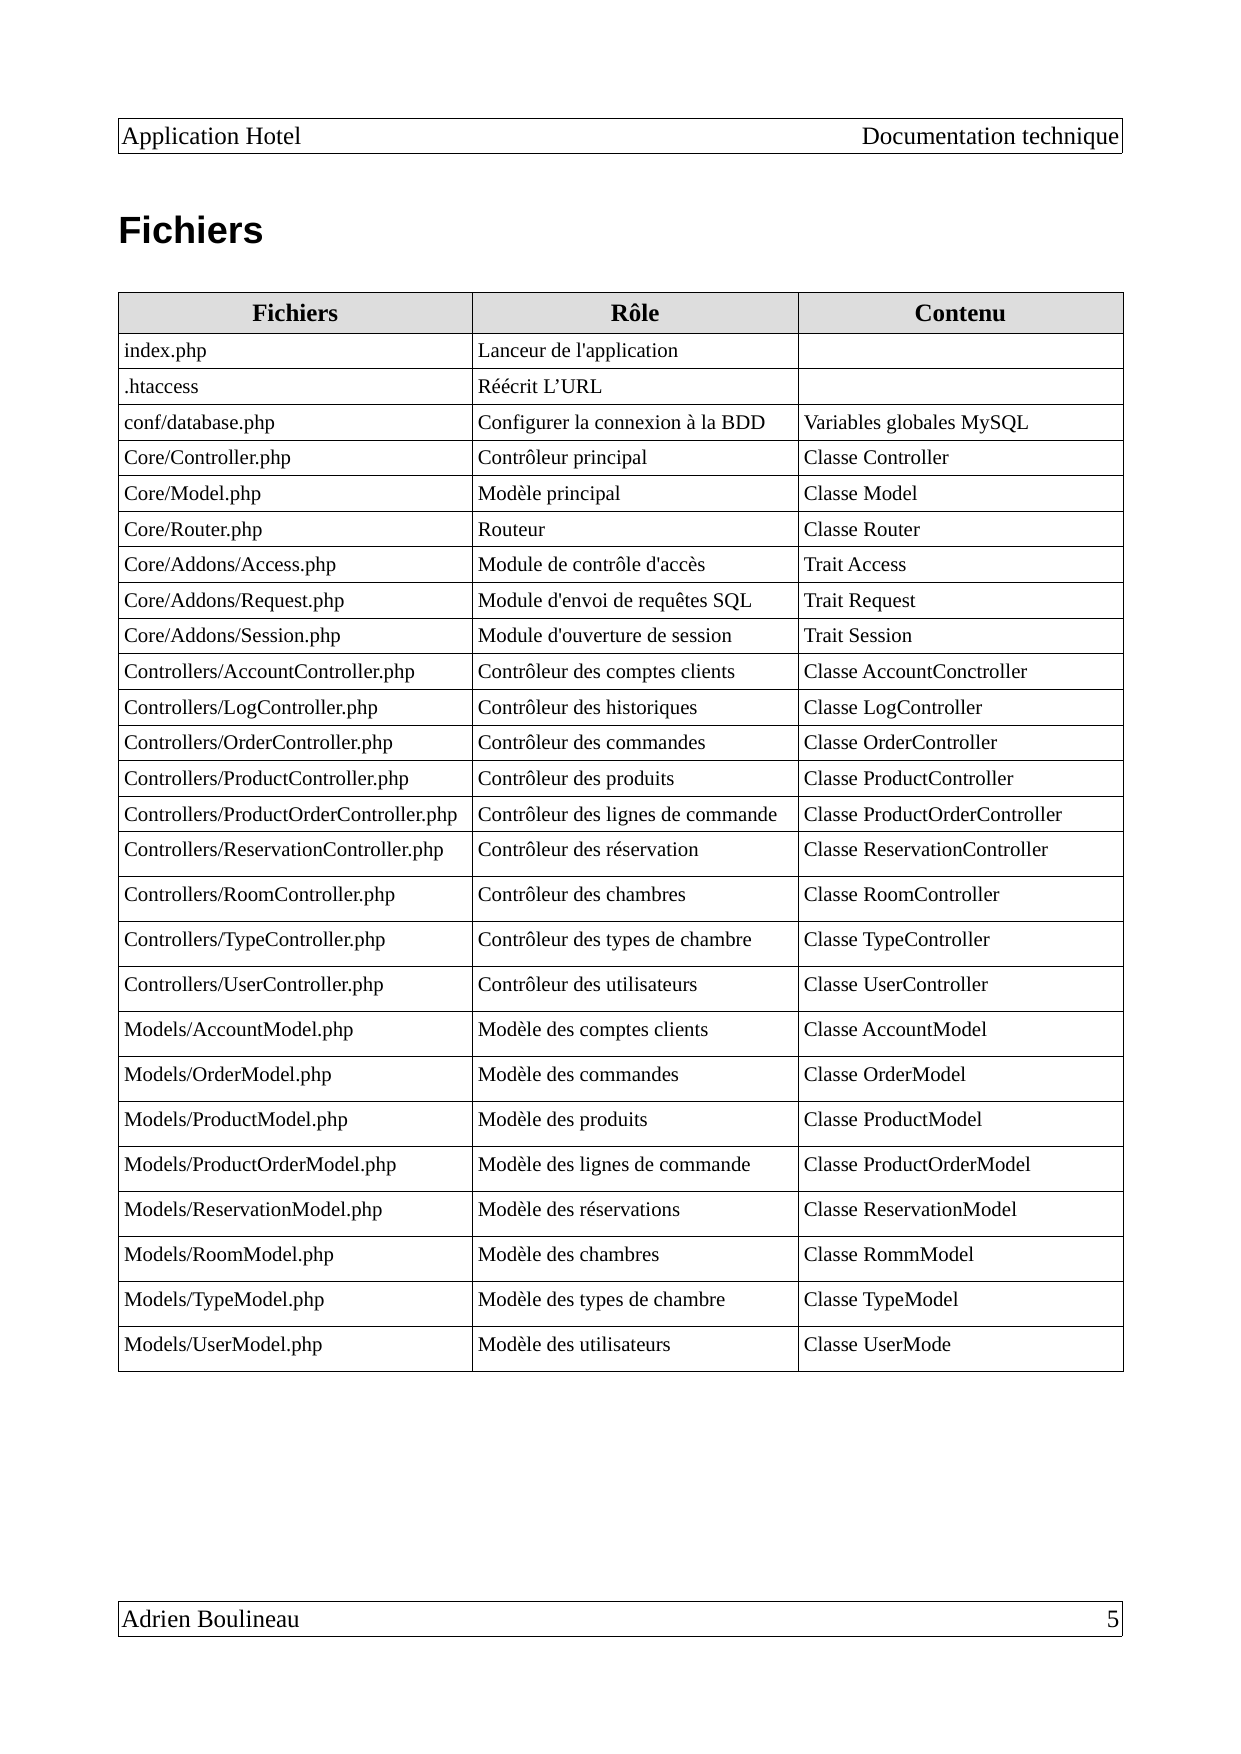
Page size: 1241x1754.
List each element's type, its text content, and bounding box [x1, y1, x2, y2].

table_cell Classe AccountConctroller [799, 654, 1123, 689]
table_cell Module d'ouverture de session [473, 619, 798, 653]
table_cell Contrôleur des lignes de commande [473, 797, 798, 831]
table_cell Contrôleur des types de chambre [473, 922, 798, 966]
table_cell Controllers/OrderController.php [119, 726, 472, 760]
table_cell Contrôleur des produits [473, 761, 798, 796]
table_cell Classe UserMode [799, 1327, 1123, 1371]
table_cell Controllers/ProductController.php [119, 761, 472, 796]
table_cell Classe TypeController [799, 922, 1123, 966]
table_cell Modèle des chambres [473, 1237, 798, 1281]
table_cell Controllers/RoomController.php [119, 877, 472, 921]
table_header Contenu [799, 293, 1123, 333]
table_cell Module d'envoi de requêtes SQL [473, 583, 798, 618]
table_cell Lanceur de l'application [473, 334, 798, 368]
table_cell Classe ReservationModel [799, 1192, 1123, 1236]
table_cell Controllers/AccountController.php [119, 654, 472, 689]
table_cell Modèle principal [473, 476, 798, 511]
table_cell [799, 369, 1123, 404]
table_cell Classe TypeModel [799, 1282, 1123, 1326]
table_cell Trait Session [799, 619, 1123, 653]
table_cell Controllers/UserController.php [119, 967, 472, 1011]
table_cell Classe ProductModel [799, 1102, 1123, 1146]
table_cell Classe ReservationController [799, 832, 1123, 876]
table_cell Models/ProductModel.php [119, 1102, 472, 1146]
table_cell Trait Request [799, 583, 1123, 618]
table_cell Contrôleur principal [473, 441, 798, 475]
table_cell .htaccess [119, 369, 472, 404]
table_cell Variables globales MySQL [799, 405, 1123, 439]
table_cell Controllers/TypeController.php [119, 922, 472, 966]
table_cell [799, 334, 1123, 368]
table_cell Classe OrderModel [799, 1057, 1123, 1101]
table_cell index.php [119, 334, 472, 368]
subtitle Fichiers [118, 207, 1122, 251]
table_cell Module de contrôle d'accès [473, 547, 798, 582]
table_cell Controllers/ReservationController.php [119, 832, 472, 876]
table_cell Core/Addons/Access.php [119, 547, 472, 582]
table_cell Models/ProductOrderModel.php [119, 1147, 472, 1191]
table_cell Core/Controller.php [119, 441, 472, 475]
table_cell Models/RoomModel.php [119, 1237, 472, 1281]
table_cell Controllers/ProductOrderController.php [119, 797, 472, 831]
table_cell Modèle des types de chambre [473, 1282, 798, 1326]
table_cell Trait Access [799, 547, 1123, 582]
table_cell Classe ProductOrderModel [799, 1147, 1123, 1191]
table_cell Modèle des réservations [473, 1192, 798, 1236]
table_cell Routeur [473, 512, 798, 546]
table_cell conf/database.php [119, 405, 472, 439]
table_cell Modèle des produits [473, 1102, 798, 1146]
table_cell Classe OrderController [799, 726, 1123, 760]
table_cell Models/OrderModel.php [119, 1057, 472, 1101]
table_cell Classe Router [799, 512, 1123, 546]
table_cell Models/AccountModel.php [119, 1012, 472, 1056]
table_cell Models/UserModel.php [119, 1327, 472, 1371]
table_cell Contrôleur des historiques [473, 690, 798, 724]
table_cell Classe AccountModel [799, 1012, 1123, 1056]
table_cell Classe ProductController [799, 761, 1123, 796]
table_cell Configurer la connexion à la BDD [473, 405, 798, 439]
table_cell Modèle des utilisateurs [473, 1327, 798, 1371]
table_cell Contrôleur des commandes [473, 726, 798, 760]
table_cell Réécrit L’URL [473, 369, 798, 404]
table_cell Core/Router.php [119, 512, 472, 546]
table_cell Modèle des lignes de commande [473, 1147, 798, 1191]
table_cell Contrôleur des comptes clients [473, 654, 798, 689]
table_cell Contrôleur des utilisateurs [473, 967, 798, 1011]
table_cell Controllers/LogController.php [119, 690, 472, 724]
table_cell Core/Addons/Request.php [119, 583, 472, 618]
table_cell Classe RommModel [799, 1237, 1123, 1281]
table_header Rôle [473, 293, 798, 333]
table_cell Classe ProductOrderController [799, 797, 1123, 831]
table_cell Contrôleur des chambres [473, 877, 798, 921]
table_cell Models/TypeModel.php [119, 1282, 472, 1326]
table_cell Classe Model [799, 476, 1123, 511]
table_cell Core/Model.php [119, 476, 472, 511]
table_cell Contrôleur des réservation [473, 832, 798, 876]
table_header Fichiers [119, 293, 472, 333]
table_cell Modèle des comptes clients [473, 1012, 798, 1056]
table_cell Classe Controller [799, 441, 1123, 475]
table_cell Classe RoomController [799, 877, 1123, 921]
table_cell Models/ReservationModel.php [119, 1192, 472, 1236]
table_cell Modèle des commandes [473, 1057, 798, 1101]
table_cell Core/Addons/Session.php [119, 619, 472, 653]
table_cell Classe UserController [799, 967, 1123, 1011]
table_cell Classe LogController [799, 690, 1123, 724]
